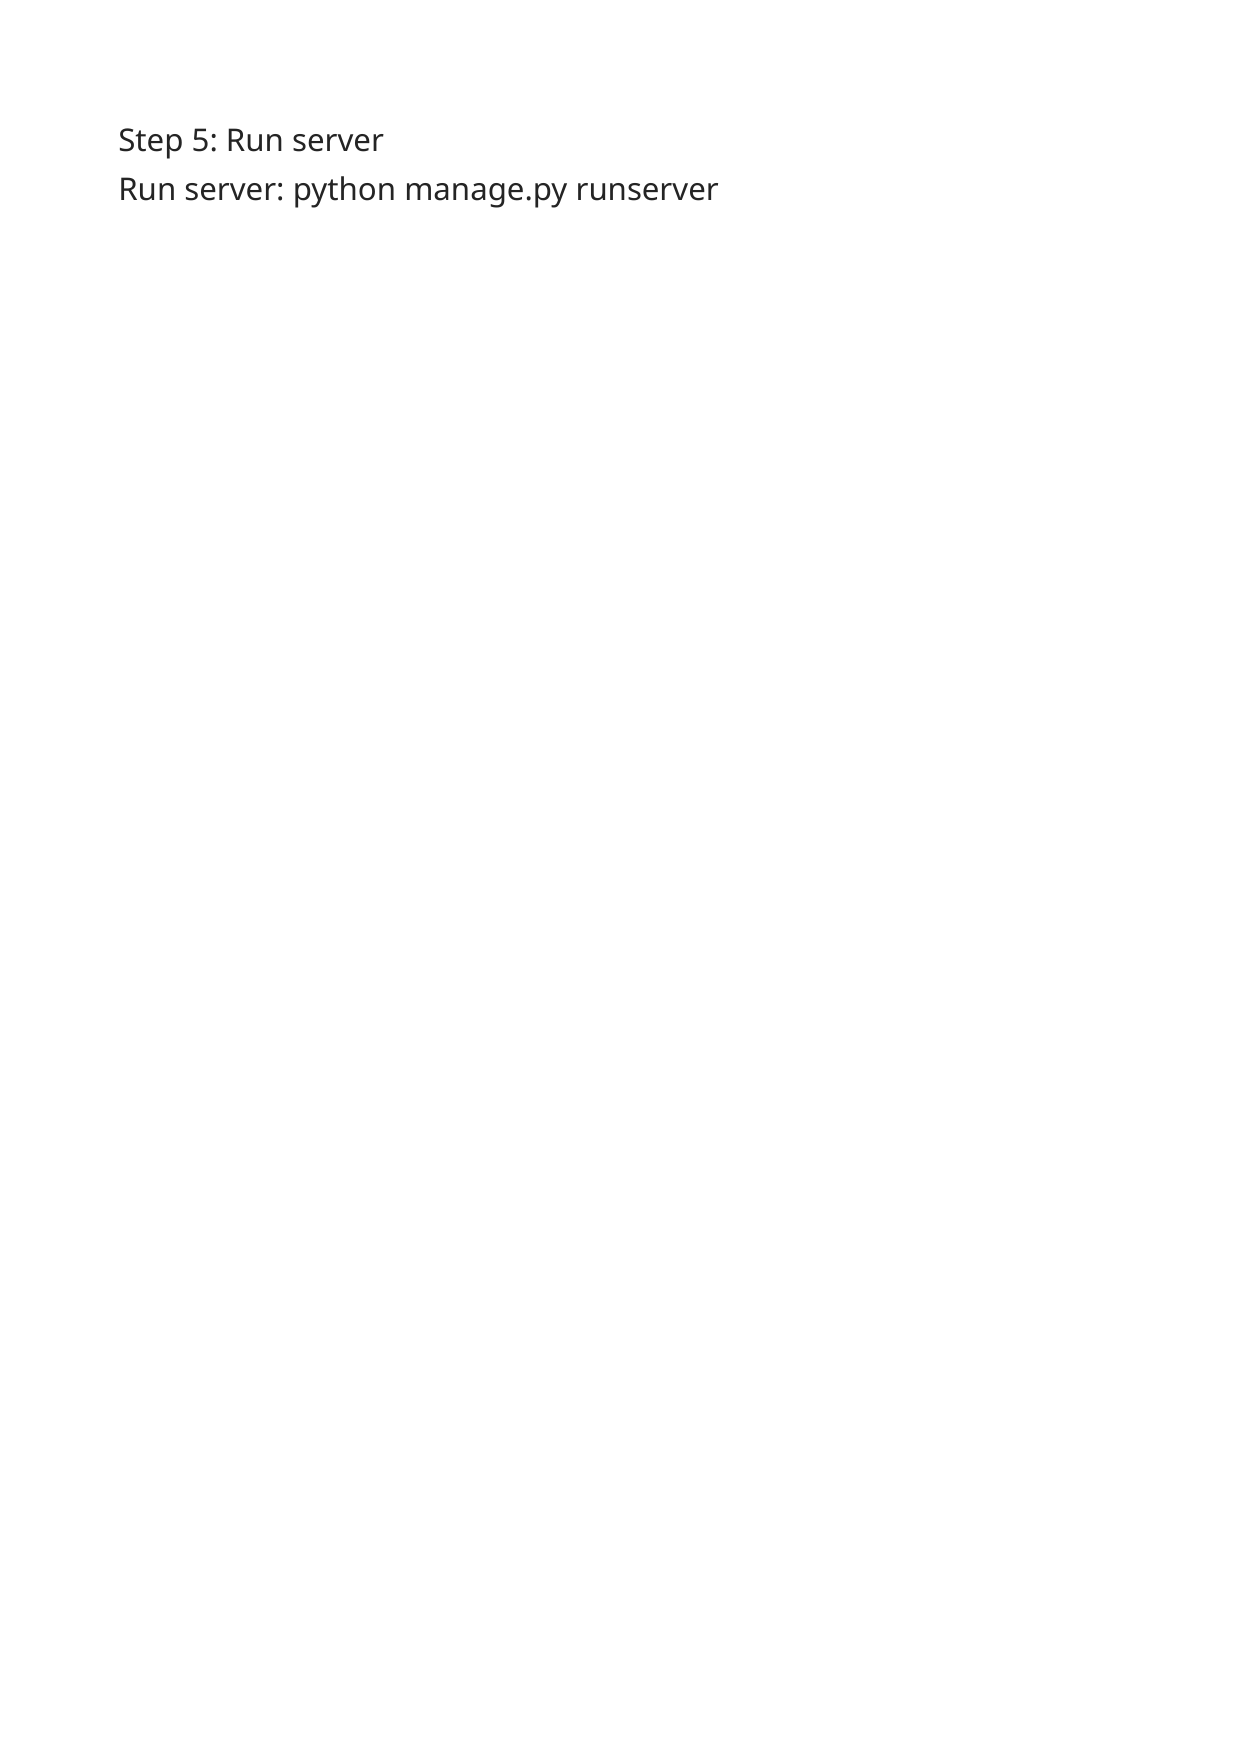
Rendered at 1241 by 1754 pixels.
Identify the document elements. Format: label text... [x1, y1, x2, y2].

text Step 5: Run server Run server: python manage.py runserver [118, 118, 1122, 210]
